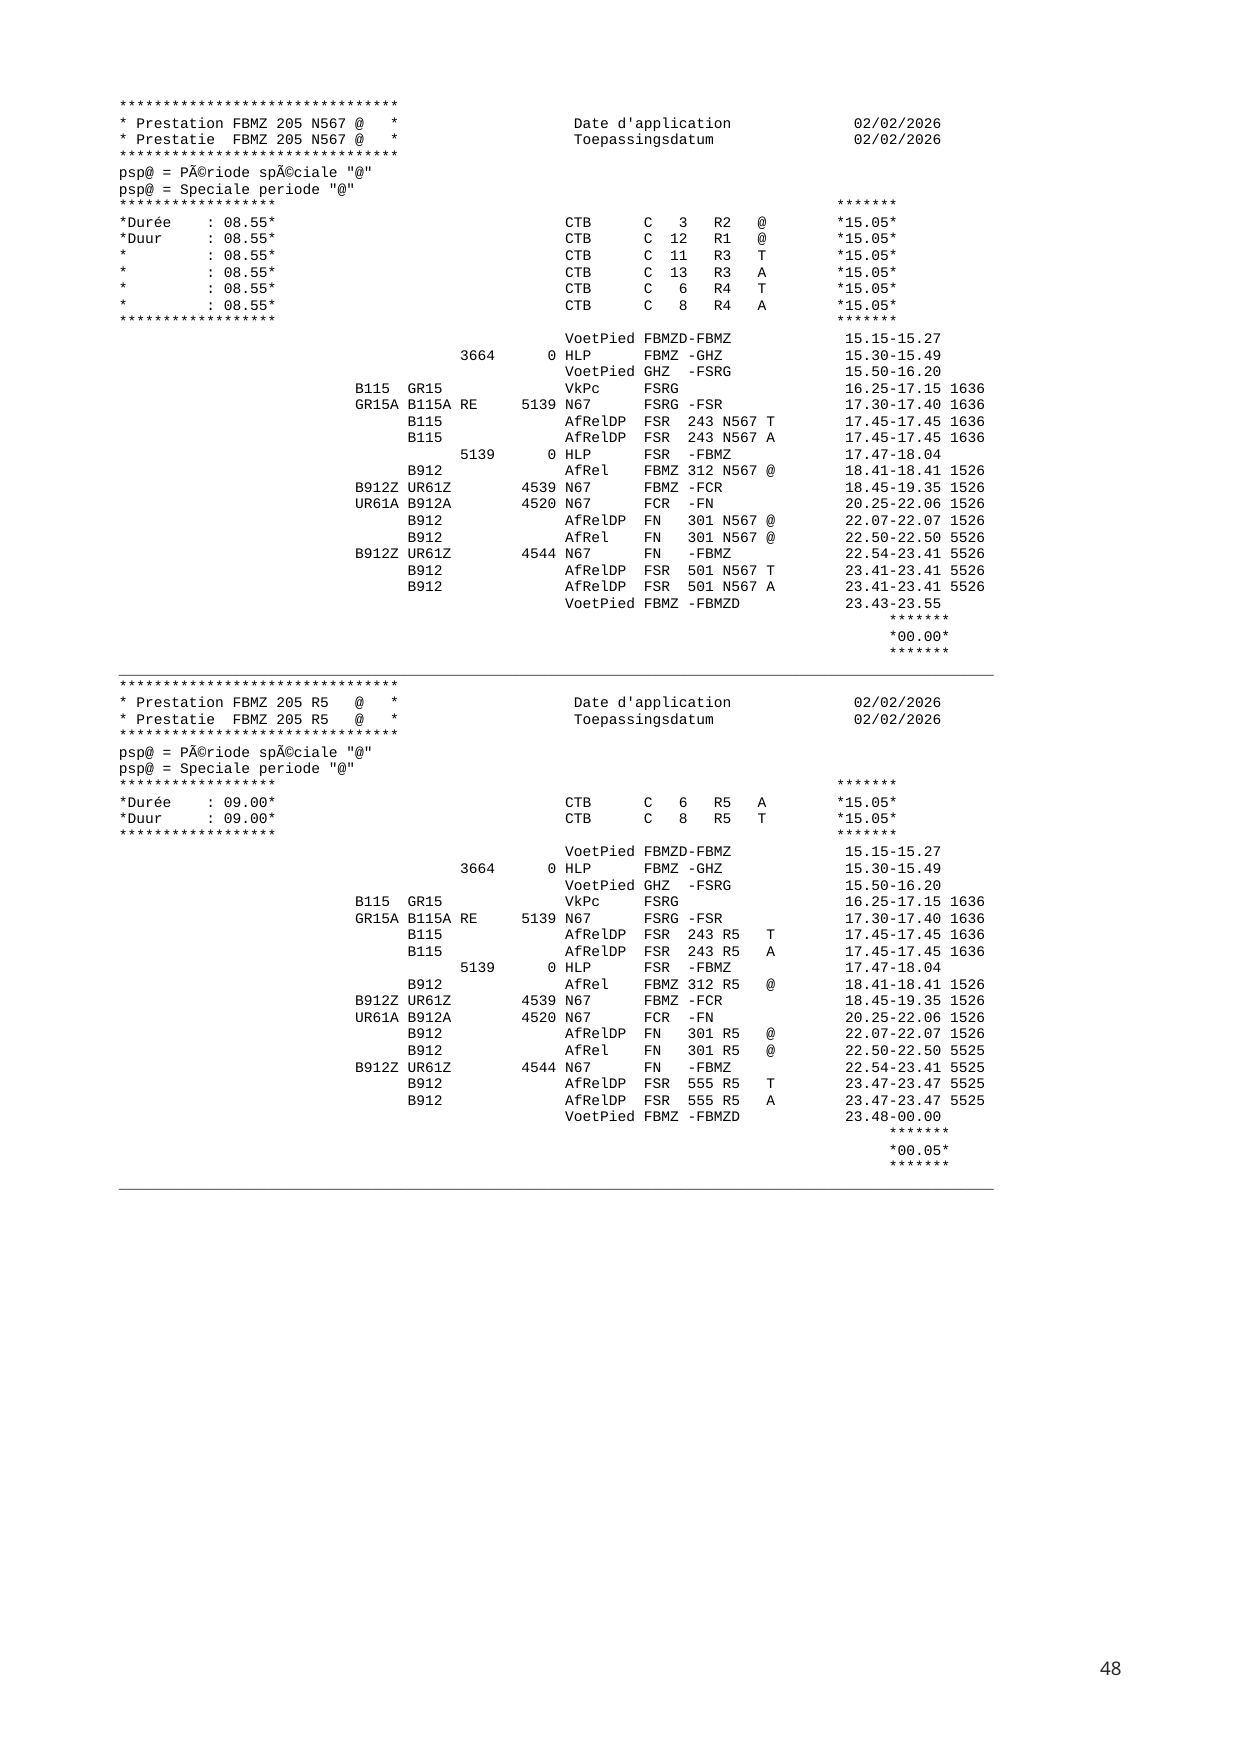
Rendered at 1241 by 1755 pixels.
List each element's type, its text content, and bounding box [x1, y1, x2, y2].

text ******************************** * Prestation FBMZ 205 R5 @ * Date d'application 02/02/2026 * Prestatie FBMZ 205 R5 @ * Toepassingsdatum 02/02/2026 ******************************** psp@ = PÃ©riode spÃ©ciale "@" psp@ = Speciale periode "@" ****************** ******* *Durée : 09.00* CTB C 6 R5 A *15.05* *Duur : 09.00* CTB C 8 R5 T *15.05* ****************** ******* VoetPied FBMZD-FBMZ 15.15-15.27 3664 0 HLP FBMZ -GHZ 15.30-15.49 VoetPied GHZ -FSRG 15.50-16.20 B115 GR15 VkPc FSRG 16.25-17.15 1636 GR15A B115A RE 5139 N67 FSRG -FSR 17.30-17.40 1636 B115 AfRelDP FSR 243 R5 T 17.45-17.45 1636 B115 AfRelDP FSR 243 R5 A 17.45-17.45 1636 5139 0 HLP FSR -FBMZ 17.47-18.04 B912 AfRel FBMZ 312 R5 @ 18.41-18.41 1526 B912Z UR61Z 4539 N67 FBMZ -FCR 18.45-19.35 1526 UR61A B912A 4520 N67 FCR -FN 20.25-22.06 1526 B912 AfRelDP FN 301 R5 @ 22.07-22.07 1526 B912 AfRel FN 301 R5 @ 22.50-22.50 5525 B912Z UR61Z 4544 N67 FN -FBMZ 22.54-23.41 5525 B912 AfRelDP FSR 555 R5 T 23.47-23.47 5525 B912 AfRelDP FSR 555 R5 A 23.47-23.47 5525 VoetPied FBMZ -FBMZD 23.48-00.00 ******* *00.05* ******* ____________________________________________________________________________________________________ [119, 679, 1122, 1192]
text ******************************** * Prestation FBMZ 205 N567 @ * Date d'application 02/02/2026 * Prestatie FBMZ 205 N567 @ * Toepassingsdatum 02/02/2026 ******************************** psp@ = PÃ©riode spÃ©ciale "@" psp@ = Speciale periode "@" ****************** ******* *Durée : 08.55* CTB C 3 R2 @ *15.05* *Duur : 08.55* CTB C 12 R1 @ *15.05* * : 08.55* CTB C 11 R3 T *15.05* * : 08.55* CTB C 13 R3 A *15.05* * : 08.55* CTB C 6 R4 T *15.05* * : 08.55* CTB C 8 R4 A *15.05* ****************** ******* VoetPied FBMZD-FBMZ 15.15-15.27 3664 0 HLP FBMZ -GHZ 15.30-15.49 VoetPied GHZ -FSRG 15.50-16.20 B115 GR15 VkPc FSRG 16.25-17.15 1636 GR15A B115A RE 5139 N67 FSRG -FSR 17.30-17.40 1636 B115 AfRelDP FSR 243 N567 T 17.45-17.45 1636 B115 AfRelDP FSR 243 N567 A 17.45-17.45 1636 5139 0 HLP FSR -FBMZ 17.47-18.04 B912 AfRel FBMZ 312 N567 @ 18.41-18.41 1526 B912Z UR61Z 4539 N67 FBMZ -FCR 18.45-19.35 1526 UR61A B912A 4520 N67 FCR -FN 20.25-22.06 1526 B912 AfRelDP FN 301 N567 @ 22.07-22.07 1526 B912 AfRel FN 301 N567 @ 22.50-22.50 5526 B912Z UR61Z 4544 N67 FN -FBMZ 22.54-23.41 5526 B912 AfRelDP FSR 501 N567 T 23.41-23.41 5526 B912 AfRelDP FSR 501 N567 A 23.41-23.41 5526 VoetPied FBMZ -FBMZD 23.43-23.55 ******* *00.00* ******* ____________________________________________________________________________________________________ [119, 99, 1122, 679]
